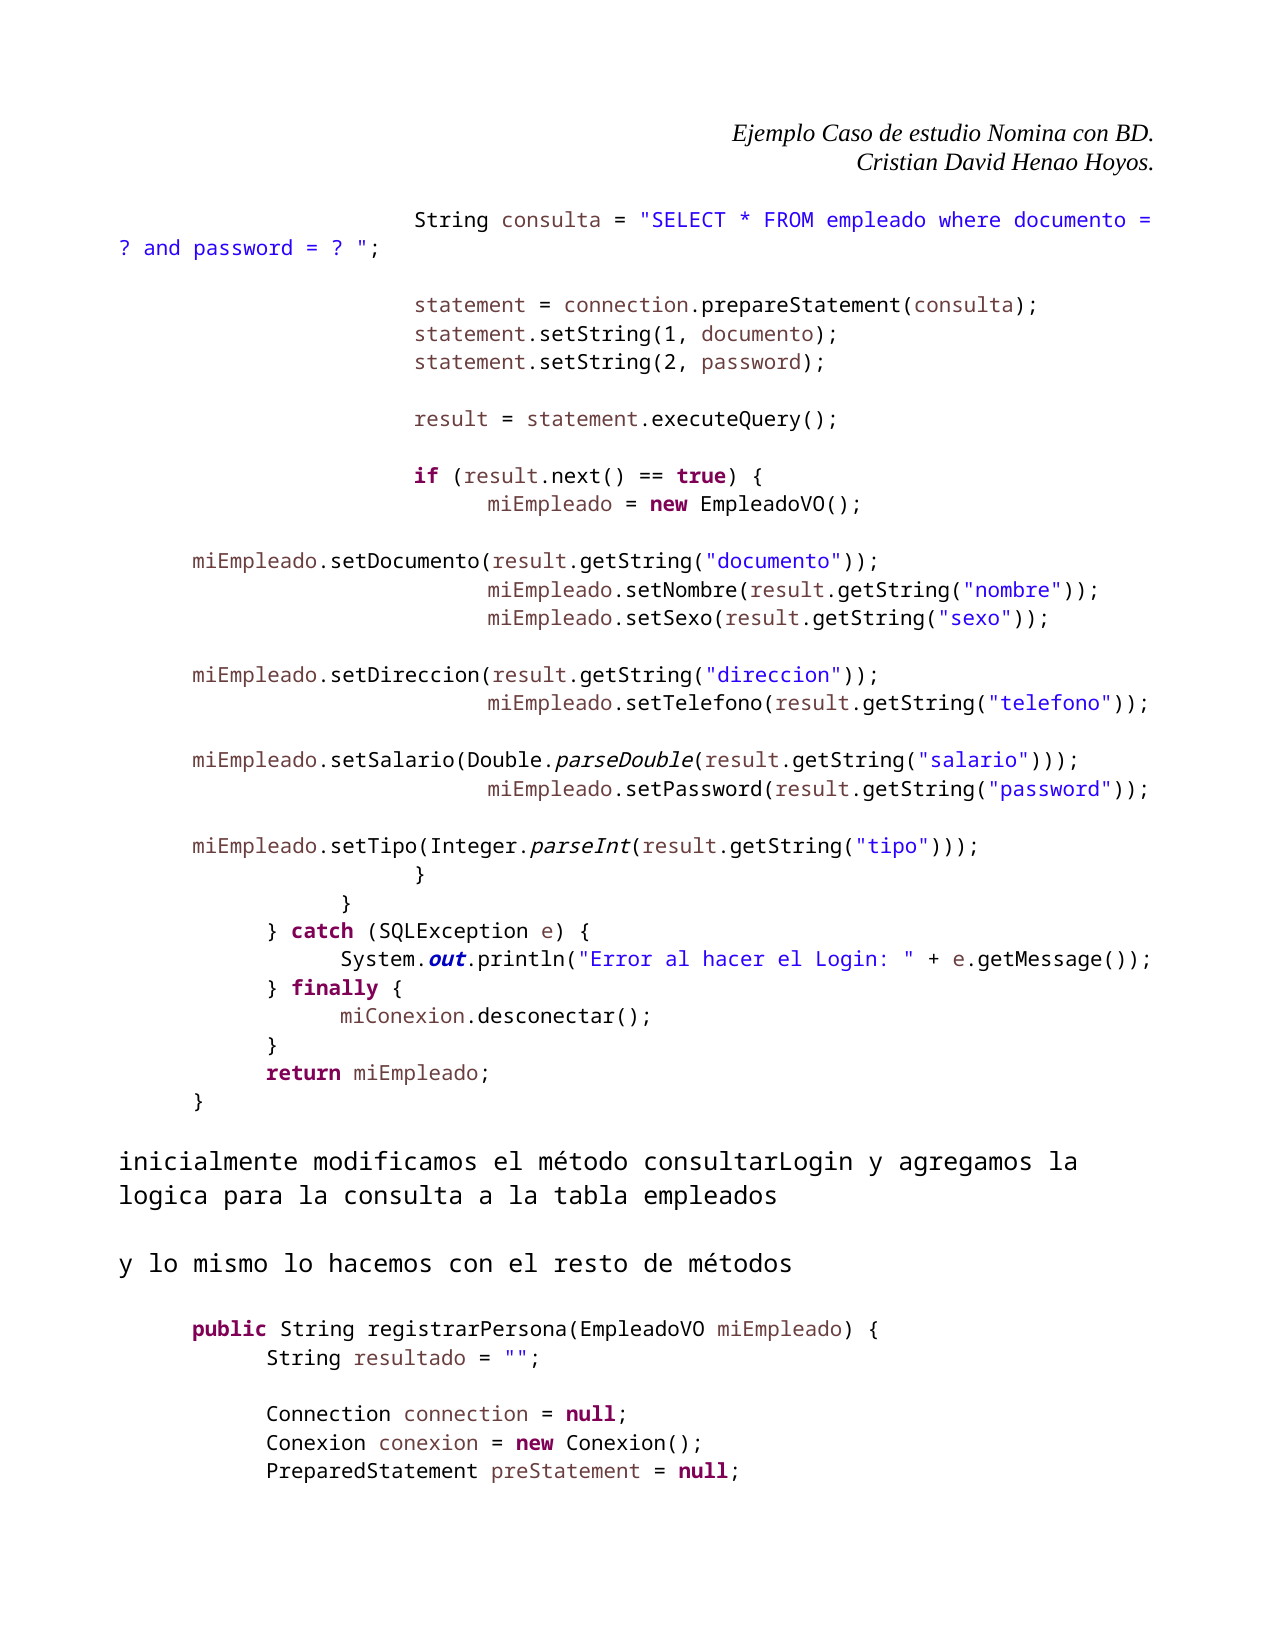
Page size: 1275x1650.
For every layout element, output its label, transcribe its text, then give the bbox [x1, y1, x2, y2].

text System.out.println("Error al hacer el Login: " + e.getMessage()); [118, 944, 1157, 973]
text statement.setString(2, password); [118, 347, 1157, 404]
text miEmpleado.setTelefono(result.getString("telefono")); [118, 688, 1157, 717]
text miEmpleado.setNombre(result.getString("nombre")); [118, 575, 1157, 603]
text miEmpleado.setPassword(result.getString("password")); [118, 774, 1157, 802]
text Conexion conexion = new Conexion(); [118, 1428, 1157, 1456]
text PreparedStatement preStatement = null; [118, 1456, 1157, 1485]
text miEmpleado.setSalario(Double.parseDouble(result.getString("salario"))); [118, 717, 1157, 774]
text miEmpleado.setDocumento(result.getString("documento")); [118, 518, 1157, 575]
text if (result.next() == true) { [118, 461, 1157, 489]
text } [118, 1030, 1157, 1058]
text } [118, 1087, 1157, 1115]
text String consulta = "SELECT * FROM empleado where documento = ? and password = ? "; [118, 205, 1157, 262]
text } finally { [118, 973, 1157, 1001]
text String resultado = ""; [118, 1343, 1157, 1371]
text miEmpleado.setDireccion(result.getString("direccion")); [118, 632, 1157, 688]
text result = statement.executeQuery(); [118, 404, 1157, 433]
text public String registrarPersona(EmpleadoVO miEmpleado) { [118, 1314, 1157, 1343]
text return miEmpleado; [118, 1058, 1157, 1087]
text statement.setString(1, documento); [118, 319, 1157, 347]
text miConexion.desconectar(); [118, 1001, 1157, 1030]
text } catch (SQLException e) { [118, 916, 1157, 944]
text miEmpleado.setSexo(result.getString("sexo")); [118, 603, 1157, 632]
text } [118, 888, 1157, 916]
text miEmpleado = new EmpleadoVO(); [118, 489, 1157, 518]
text Connection connection = null; [118, 1399, 1157, 1428]
text statement = connection.prepareStatement(consulta); [118, 290, 1157, 319]
text } [118, 859, 1157, 888]
text inicialmente modificamos el método consultarLogin y agregamos la logica para la consulta a la tabla empleados [118, 1144, 1157, 1212]
text y lo mismo lo hacemos con el resto de métodos [118, 1246, 1157, 1280]
text miEmpleado.setTipo(Integer.parseInt(result.getString("tipo"))); [118, 802, 1157, 859]
